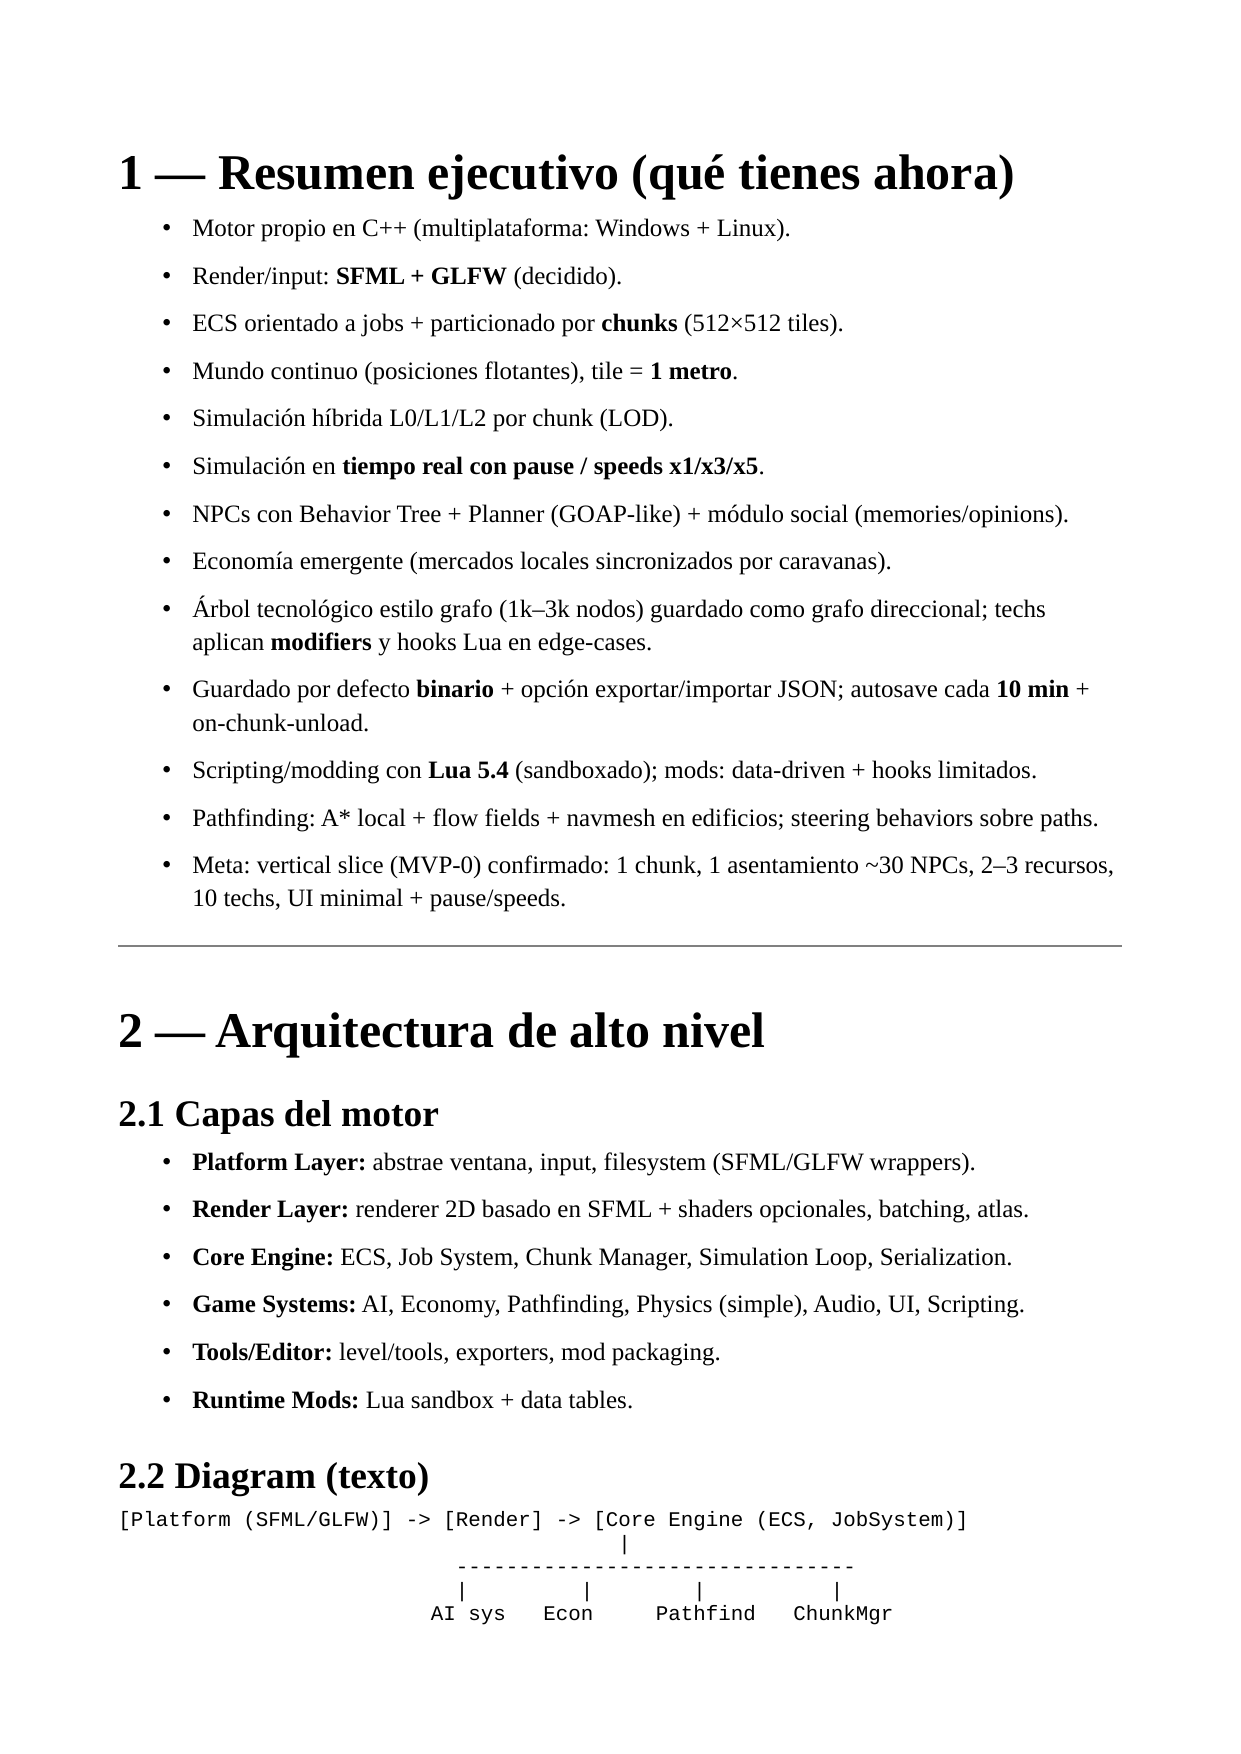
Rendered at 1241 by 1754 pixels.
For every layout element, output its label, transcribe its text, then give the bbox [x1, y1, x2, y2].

subtitle 1 — Resumen ejecutivo (qué tienes ahora) [118, 143, 1122, 201]
subtitle 2 — Arquitectura de alto nivel [118, 1000, 1122, 1058]
list Scripting/modding con Lua 5.4 (sandboxado); mods: data-driven + hooks limitados. [162, 755, 1122, 784]
text | [118, 1532, 1122, 1556]
list Mundo continuo (posiciones flotantes), tile = 1 metro. [162, 356, 1122, 385]
list Economía emergente (mercados locales sincronizados por caravanas). [162, 546, 1122, 575]
list Árbol tecnológico estilo grafo (1k–3k nodos) guardado como grafo direccional; techs aplican modifiers y hooks Lua en edge-cases. [162, 594, 1122, 656]
list Meta: vertical slice (MVP-0) confirmado: 1 chunk, 1 asentamiento ~30 NPCs, 2–3 recursos, 10 techs, UI minimal + pause/speeds. [162, 850, 1122, 912]
subtitle 2.1 Capas del motor [118, 1091, 1122, 1134]
list Simulación híbrida L0/L1/L2 por chunk (LOD). [162, 403, 1122, 432]
list ECS orientado a jobs + particionado por chunks (512×512 tiles). [162, 308, 1122, 337]
list Game Systems: AI, Economy, Pathfinding, Physics (simple), Audio, UI, Scripting. [162, 1289, 1122, 1318]
list Tools/Editor: level/tools, exporters, mod packaging. [162, 1337, 1122, 1366]
list Guardado por defecto binario + opción exportar/importar JSON; autosave cada 10 min + on-chunk-unload. [162, 674, 1122, 736]
text [Platform (SFML/GLFW)] -> [Render] -> [Core Engine (ECS, JobSystem)] [118, 1509, 1122, 1532]
list Core Engine: ECS, Job System, Chunk Manager, Simulation Loop, Serialization. [162, 1242, 1122, 1271]
list Render Layer: renderer 2D basado en SFML + shaders opcionales, batching, atlas. [162, 1194, 1122, 1223]
list NPCs con Behavior Tree + Planner (GOAP-like) + módulo social (memories/opinions). [162, 499, 1122, 527]
list Platform Layer: abstrae ventana, input, filesystem (SFML/GLFW wrappers). [162, 1147, 1122, 1176]
text AI sys Econ Pathfind ChunkMgr [118, 1603, 1122, 1627]
text | | | | [118, 1580, 1122, 1603]
list Motor propio en C++ (multiplataforma: Windows + Linux). [162, 213, 1122, 242]
list Pathfinding: A* local + flow fields + navmesh en edificios; steering behaviors sobre paths. [162, 803, 1122, 832]
text -------------------------------- [118, 1556, 1122, 1580]
list Simulación en tiempo real con pause / speeds x1/x3/x5. [162, 451, 1122, 480]
list Runtime Mods: Lua sandbox + data tables. [162, 1385, 1122, 1413]
list Render/input: SFML + GLFW (decidido). [162, 261, 1122, 289]
subtitle 2.2 Diagram (texto) [118, 1453, 1122, 1496]
